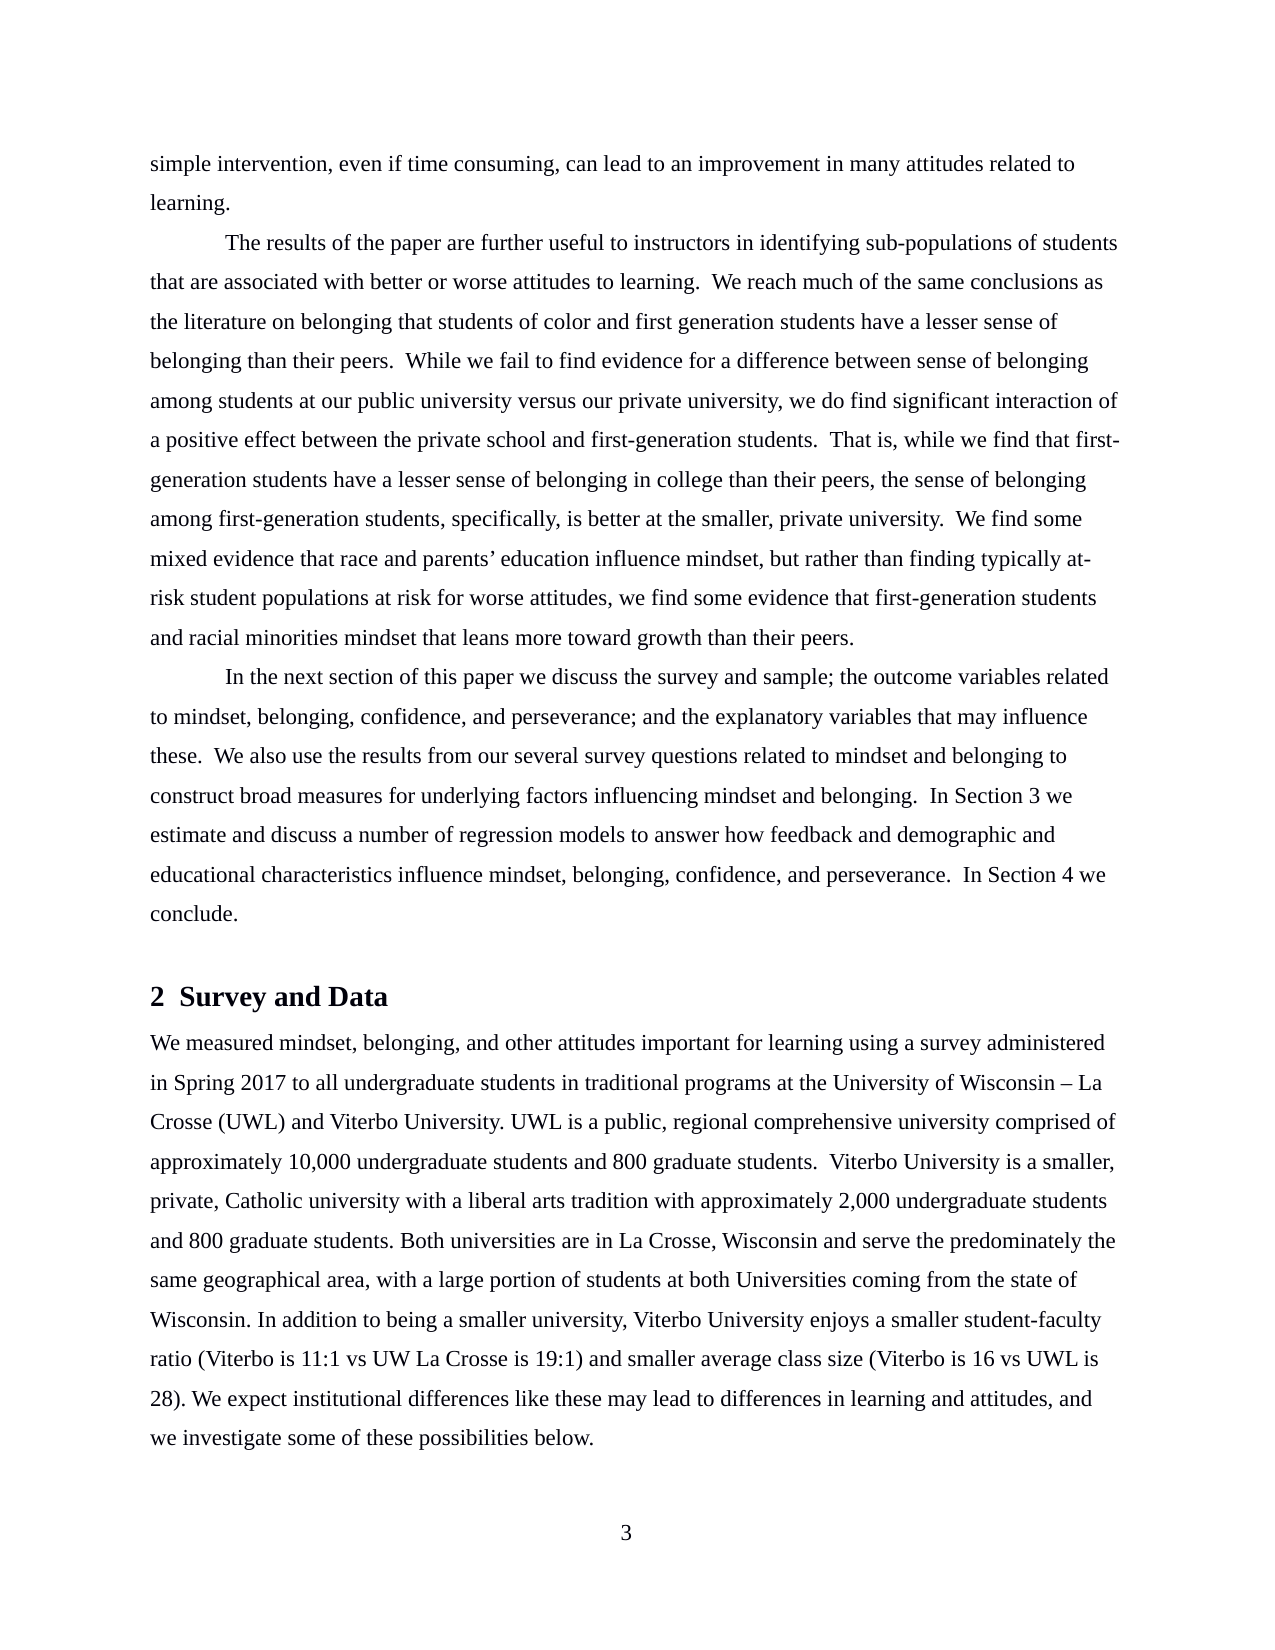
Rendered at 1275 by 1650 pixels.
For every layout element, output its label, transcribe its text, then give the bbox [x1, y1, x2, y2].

text 2 Survey and Data [150, 979, 1125, 1013]
text We measured mindset, belonging, and other attitudes important for learning using a survey administered in Spring 2017 to all undergraduate students in traditional programs at the University of Wisconsin – La Crosse (UWL) and Viterbo University. UWL is a public, regional comprehensive university comprised of approximately 10,000 undergraduate students and 800 graduate students. Viterbo University is a smaller, private, Catholic university with a liberal arts tradition with approximately 2,000 undergraduate students and 800 graduate students. Both universities are in La Crosse, Wisconsin and serve the predominately the same geographical area, with a large portion of students at both Universities coming from the state of Wisconsin. In addition to being a smaller university, Viterbo University enjoys a smaller student-faculty ratio (Viterbo is 11:1 vs UW La Crosse is 19:1) and smaller average class size (Viterbo is 16 vs UWL is 28). We expect institutional differences like these may lead to differences in learning and attitudes, and we investigate some of these possibilities below. [150, 1029, 1125, 1451]
text simple intervention, even if time consuming, can lead to an improvement in many attitudes related to learning. [150, 150, 1125, 216]
text The results of the paper are further useful to instructors in identifying sub-populations of students that are associated with better or worse attitudes to learning. We reach much of the same conclusions as the literature on belonging that students of color and first generation students have a lesser sense of belonging than their peers. While we fail to find evidence for a difference between sense of belonging among students at our public university versus our private university, we do find significant interaction of a positive effect between the private school and first-generation students. That is, while we find that first-generation students have a lesser sense of belonging in college than their peers, the sense of belonging among first-generation students, specifically, is better at the smaller, private university. We find some mixed evidence that race and parents’ education influence mindset, but rather than finding typically at-risk student populations at risk for worse attitudes, we find some evidence that first-generation students and racial minorities mindset that leans more toward growth than their peers. [150, 229, 1125, 650]
text In the next section of this paper we discuss the survey and sample; the outcome variables related to mindset, belonging, confidence, and perseverance; and the explanatory variables that may influence these. We also use the results from our several survey questions related to mindset and belonging to construct broad measures for underlying factors influencing mindset and belonging. In Section 3 we estimate and discuss a number of regression models to answer how feedback and demographic and educational characteristics influence mindset, belonging, confidence, and perseverance. In Section 4 we conclude. [150, 663, 1125, 966]
